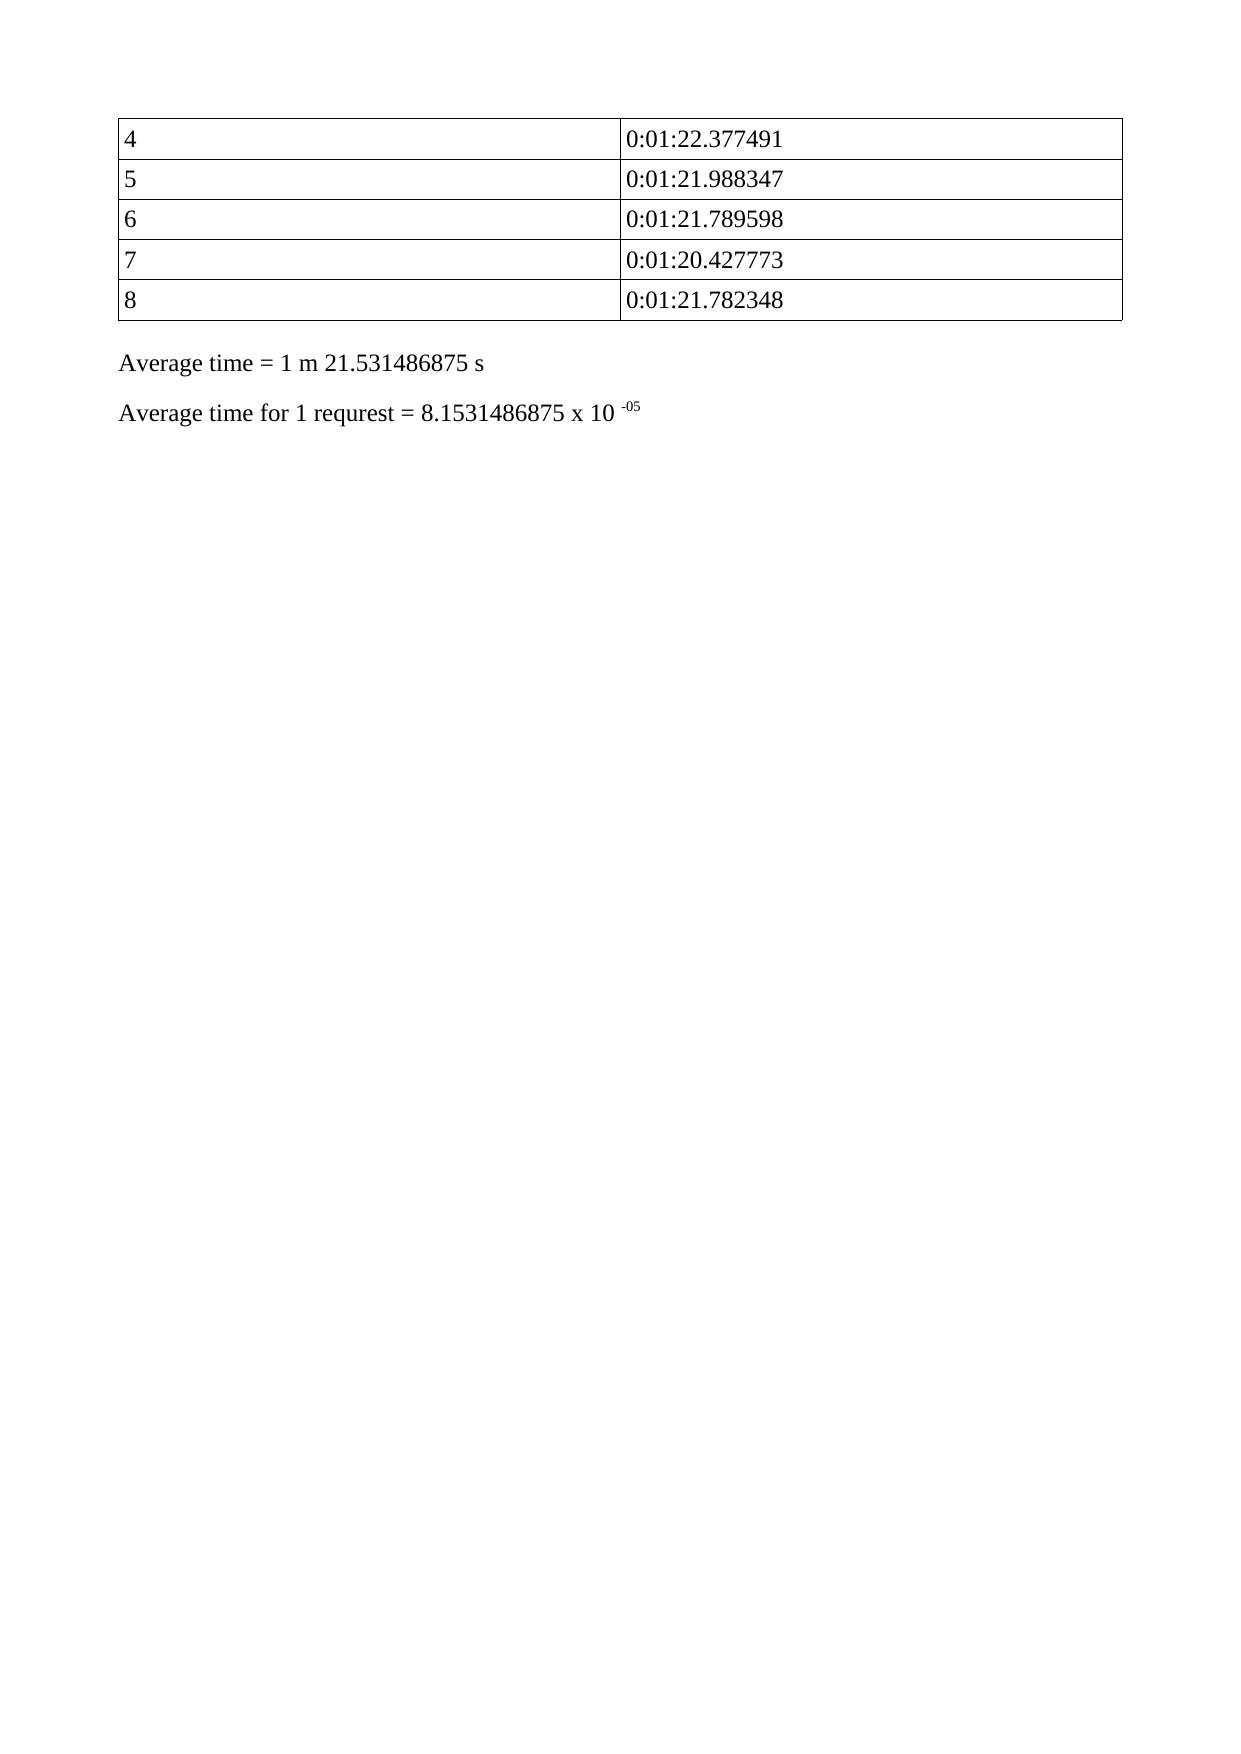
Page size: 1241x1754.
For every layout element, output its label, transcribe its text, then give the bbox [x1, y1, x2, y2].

table_cell 8 [119, 280, 620, 320]
table_cell 0:01:21.988347 [621, 160, 1122, 199]
table_cell 0:01:21.789598 [621, 200, 1122, 239]
text Average time for 1 requrest = 8.1531486875 x 10 -05 [118, 398, 1122, 426]
text Average time = 1 m 21.531486875 s [118, 348, 1122, 377]
table_cell 6 [119, 200, 620, 239]
table_cell 4 [119, 119, 620, 158]
table_cell 7 [119, 240, 620, 279]
table_cell 5 [119, 160, 620, 199]
table_cell 0:01:22.377491 [621, 119, 1122, 158]
table_cell 0:01:20.427773 [621, 240, 1122, 279]
table_cell 0:01:21.782348 [621, 280, 1122, 320]
